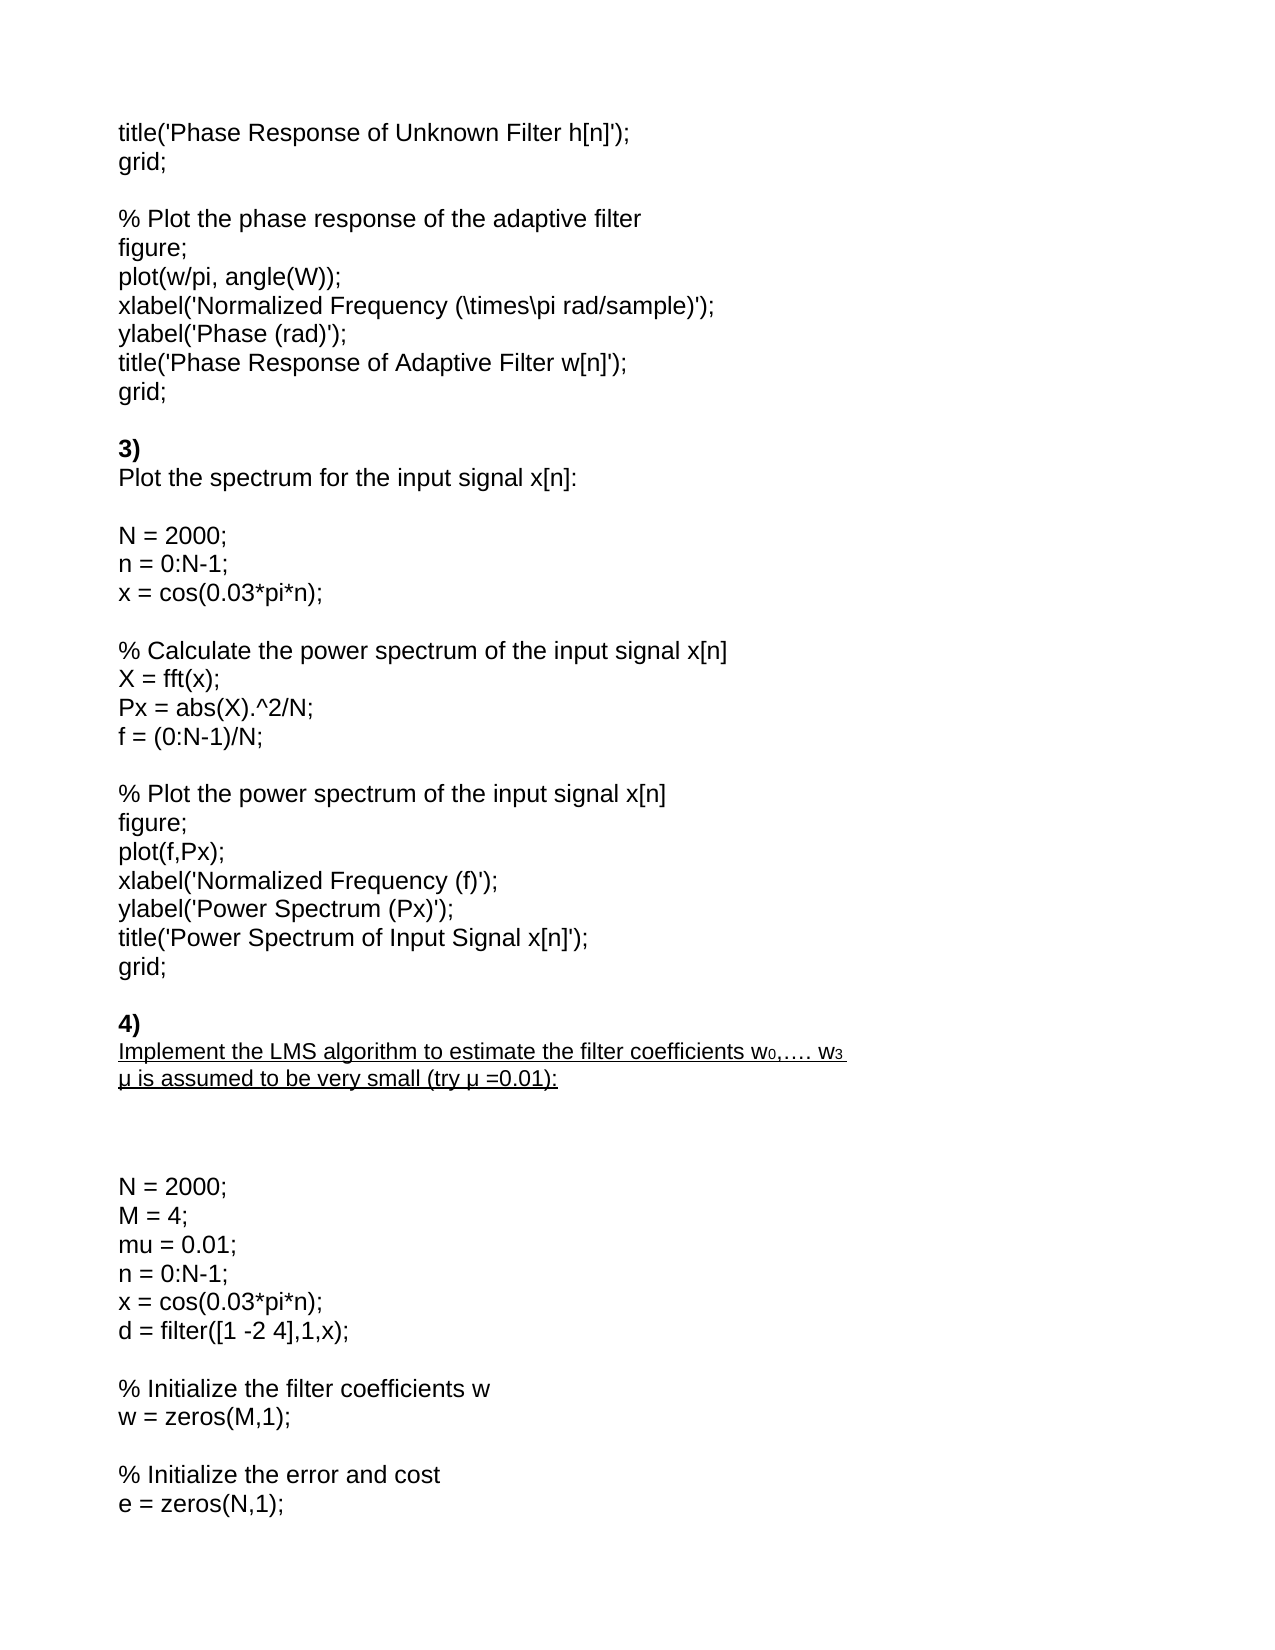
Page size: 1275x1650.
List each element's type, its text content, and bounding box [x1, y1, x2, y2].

text mu = 0.01; [118, 1230, 1157, 1258]
text xlabel('Normalized Frequency (\times\pi rad/sample)'); [118, 291, 1157, 319]
text % Initialize the error and cost [118, 1460, 1157, 1488]
text figure; [118, 233, 1157, 262]
text x = cos(0.03*pi*n); [118, 1287, 1157, 1316]
text Px = abs(X).^2/N; [118, 693, 1157, 722]
text e = zeros(N,1); [118, 1488, 1157, 1517]
text title('Phase Response of Adaptive Filter w[n]'); [118, 348, 1157, 377]
text plot(f,Px); [118, 837, 1157, 866]
text 4) [118, 1009, 1157, 1038]
text plot(w/pi, angle(W)); [118, 262, 1157, 291]
text grid; [118, 377, 1157, 406]
text title('Power Spectrum of Input Signal x[n]'); [118, 923, 1157, 952]
text x = cos(0.03*pi*n); [118, 578, 1157, 607]
text % Plot the phase response of the adaptive filter [118, 204, 1157, 233]
text N = 2000; [118, 1172, 1157, 1201]
text ylabel('Phase (rad)'); [118, 319, 1157, 348]
text M = 4; [118, 1201, 1157, 1230]
text n = 0:N-1; [118, 1258, 1157, 1287]
text ylabel('Power Spectrum (Px)'); [118, 894, 1157, 923]
text 3) [118, 434, 1157, 463]
text μ is assumed to be very small (try μ =0.01): [118, 1064, 1157, 1091]
text figure; [118, 808, 1157, 837]
text Plot the spectrum for the input signal x[n]: [118, 463, 1157, 492]
text d = filter([1 -2 4],1,x); [118, 1316, 1157, 1345]
text grid; [118, 952, 1157, 981]
text title('Phase Response of Unknown Filter h[n]'); [118, 118, 1157, 147]
text % Calculate the power spectrum of the input signal x[n] [118, 636, 1157, 664]
text grid; [118, 147, 1157, 176]
text xlabel('Normalized Frequency (f)'); [118, 866, 1157, 894]
text % Initialize the filter coefficients w [118, 1373, 1157, 1402]
text X = fft(x); [118, 664, 1157, 693]
text w = zeros(M,1); [118, 1402, 1157, 1431]
text N = 2000; [118, 521, 1157, 549]
text n = 0:N-1; [118, 549, 1157, 578]
text f = (0:N-1)/N; [118, 722, 1157, 751]
text % Plot the power spectrum of the input signal x[n] [118, 779, 1157, 808]
text Implement the LMS algorithm to estimate the filter coefficients w0,…. w3 [118, 1038, 1157, 1064]
